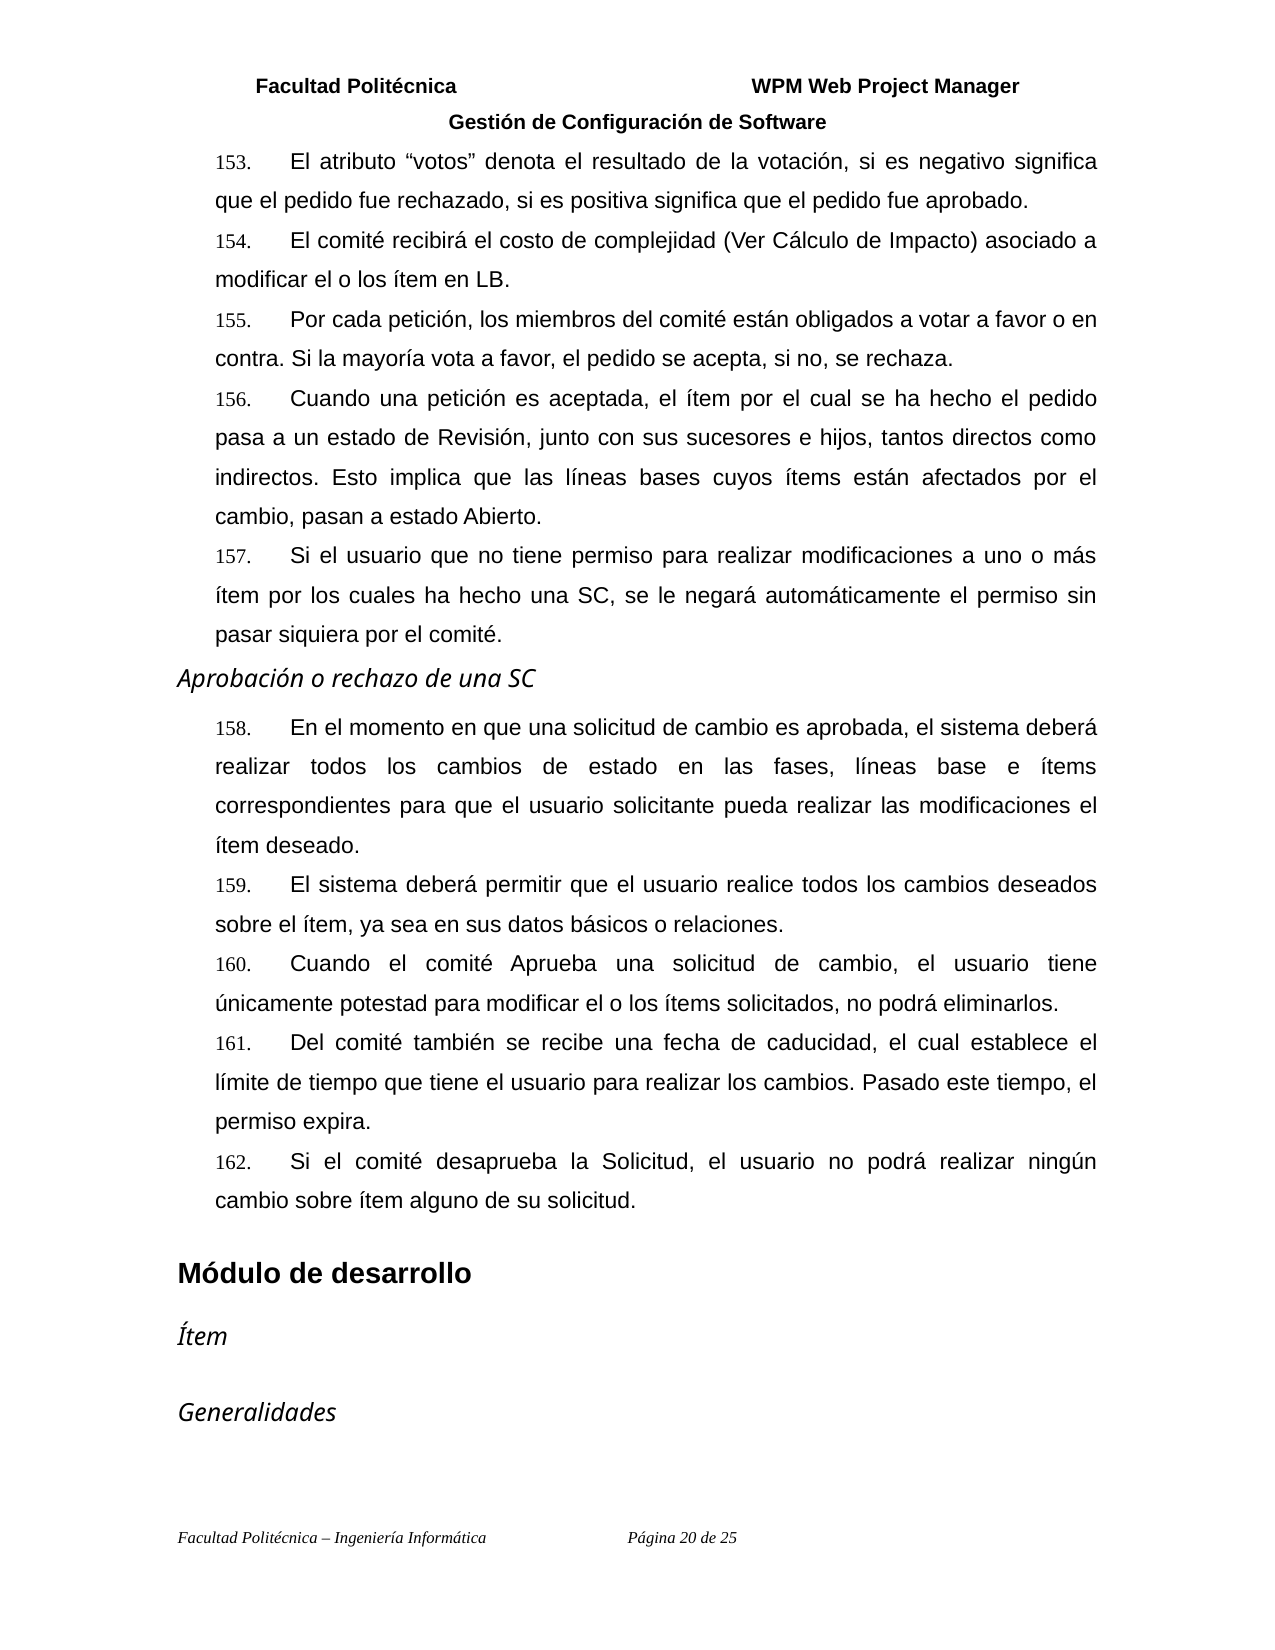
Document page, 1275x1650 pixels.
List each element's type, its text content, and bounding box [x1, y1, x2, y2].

list El comité recibirá el costo de complejidad (Ver Cálculo de Impacto) asociado a modificar el o los ítem en LB. [215, 227, 1098, 292]
list Del comité también se recibe una fecha de caducidad, el cual establece el límite de tiempo que tiene el usuario para realizar los cambios. Pasado este tiempo, el permiso expira. [215, 1029, 1098, 1135]
list El sistema deberá permitir que el usuario realice todos los cambios deseados sobre el ítem, ya sea en sus datos básicos o relaciones. [215, 871, 1098, 937]
list En el momento en que una solicitud de cambio es aprobada, el sistema deberá realizar todos los cambios de estado en las fases, líneas base e ítems correspondientes para que el usuario solicitante pueda realizar las modificaciones el ítem deseado. [215, 713, 1098, 858]
list Si el comité desaprueba la Solicitud, el usuario no podrá realizar ningún cambio sobre ítem alguno de su solicitud. [215, 1148, 1098, 1214]
text Aprobación o rechazo de una SC [177, 661, 1098, 695]
list Por cada petición, los miembros del comité están obligados a votar a favor o en contra. Si la mayoría vota a favor, el pedido se acepta, si no, se rechaza. [215, 306, 1098, 371]
text Ítem [177, 1319, 1098, 1353]
list Cuando el comité Aprueba una solicitud de cambio, el usuario tiene únicamente potestad para modificar el o los ítems solicitados, no podrá eliminarlos. [215, 950, 1098, 1016]
list Si el usuario que no tiene permiso para realizar modificaciones a uno o más ítem por los cuales ha hecho una SC, se le negará automáticamente el permiso sin pasar siquiera por el comité. [215, 542, 1098, 648]
text Módulo de desarrollo [177, 1256, 1098, 1289]
list El atributo “votos” denota el resultado de la votación, si es negativo significa que el pedido fue rechazado, si es positiva significa que el pedido fue aprobado. [215, 148, 1098, 213]
list Cuando una petición es aceptada, el ítem por el cual se ha hecho el pedido pasa a un estado de Revisión, junto con sus sucesores e hijos, tantos directos como indirectos. Esto implica que las líneas bases cuyos ítems están afectados por el cambio, pasan a estado Abierto. [215, 384, 1098, 529]
text Generalidades [177, 1395, 1098, 1429]
